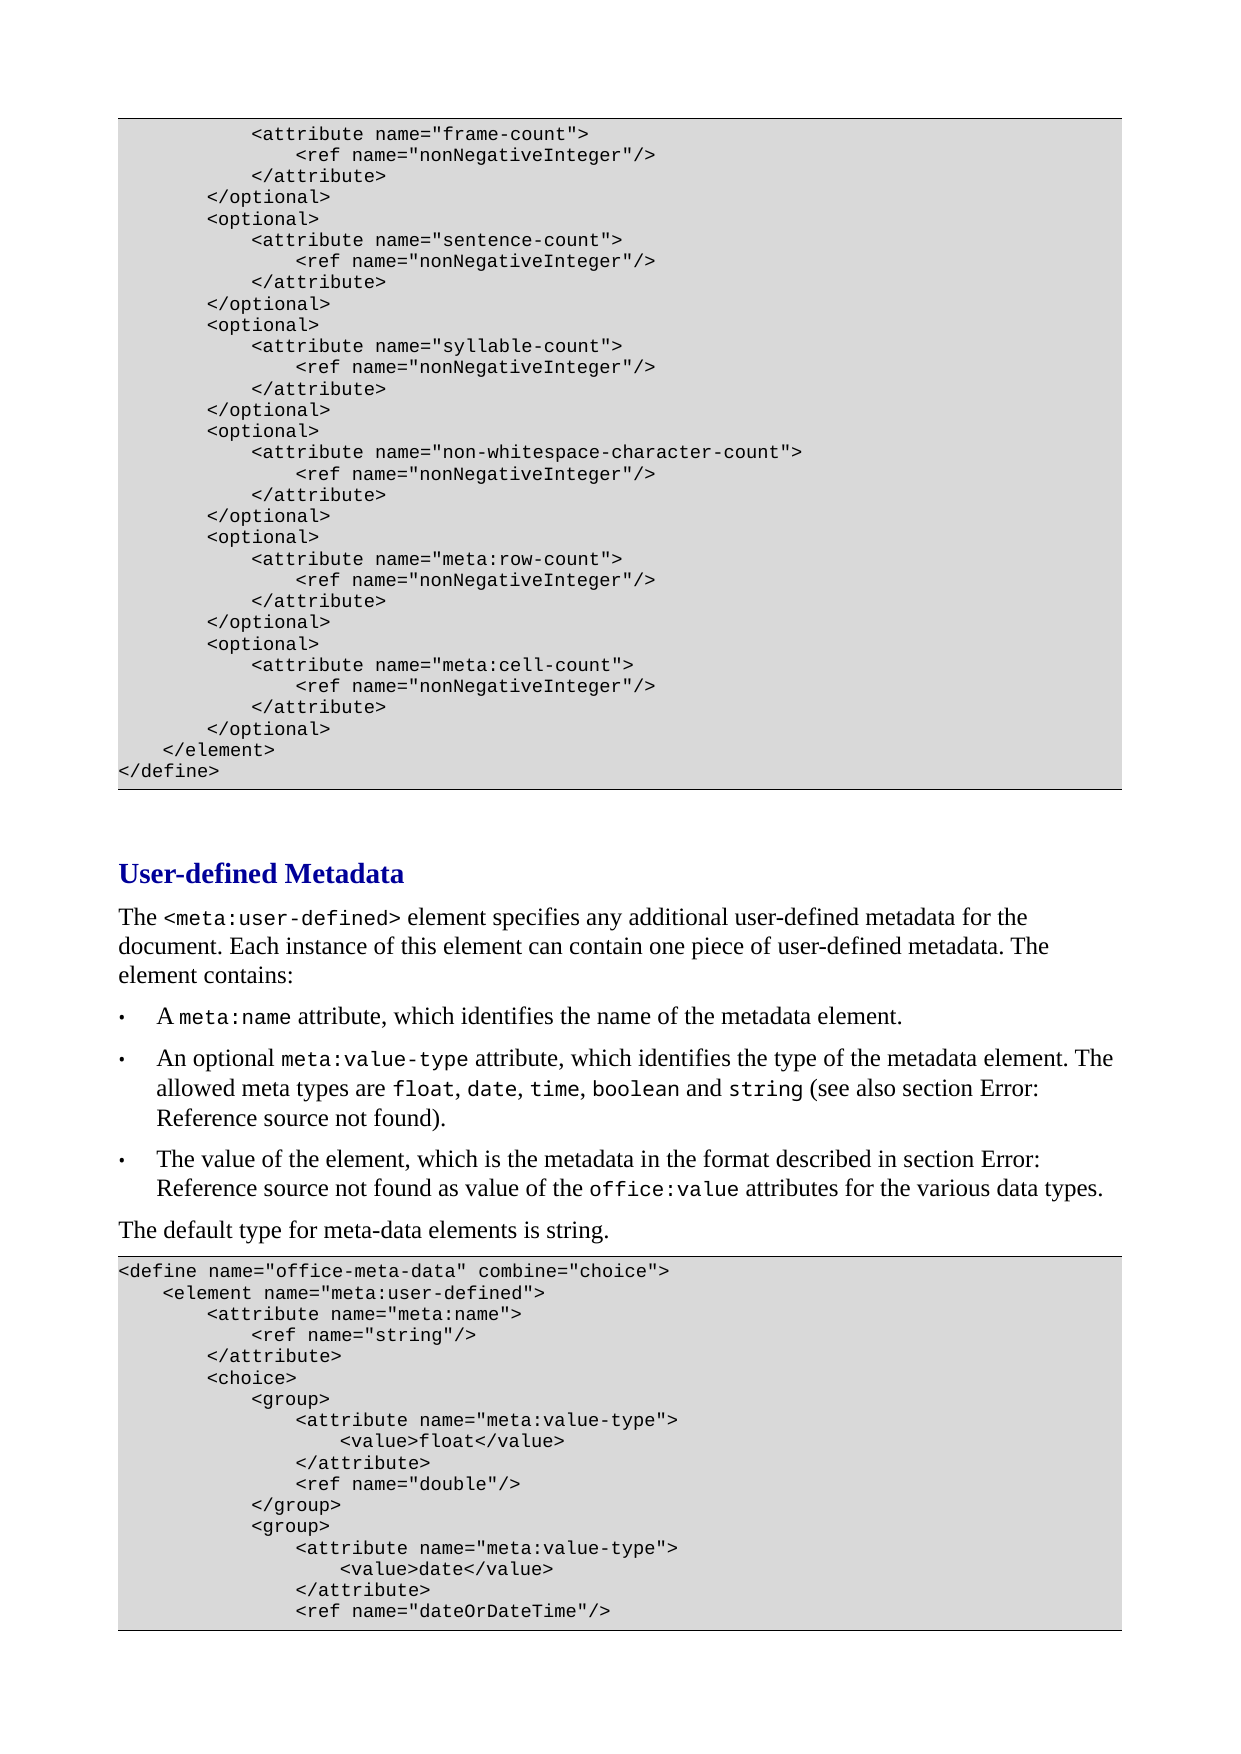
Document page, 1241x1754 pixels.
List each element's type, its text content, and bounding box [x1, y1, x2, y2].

text <attribute name="meta:row-count"> [118, 549, 1122, 571]
text <group> [118, 1390, 1122, 1411]
text <optional> [118, 634, 1122, 656]
text <ref name="nonNegativeInteger"/> [118, 146, 1122, 167]
text The <meta:user-defined> element specifies any additional user-defined metadata for the document. Each instance of this element can contain one piece of user-defined metadata. The element contains: [118, 902, 1122, 989]
text <define name="office-meta-data" combine="choice"> [118, 1257, 1122, 1283]
text <attribute name="meta:name"> [118, 1305, 1122, 1326]
text </optional> [118, 507, 1122, 528]
text </attribute> [118, 273, 1122, 294]
text </define> [118, 756, 1122, 789]
text <value>date</value> [118, 1560, 1122, 1581]
text </attribute> [118, 379, 1122, 401]
text </attribute> [118, 486, 1122, 507]
text <element name="meta:user-defined"> [118, 1283, 1122, 1305]
text <ref name="dateOrDateTime"/> [118, 1596, 1122, 1630]
text </optional> [118, 294, 1122, 316]
text </attribute> [118, 1347, 1122, 1368]
text <optional> [118, 209, 1122, 231]
text <choice> [118, 1368, 1122, 1390]
text </group> [118, 1496, 1122, 1517]
text <ref name="nonNegativeInteger"/> [118, 677, 1122, 698]
text </optional> [118, 719, 1122, 741]
text </attribute> [118, 167, 1122, 188]
text <ref name="nonNegativeInteger"/> [118, 464, 1122, 486]
text <ref name="nonNegativeInteger"/> [118, 358, 1122, 379]
text <attribute name="syllable-count"> [118, 337, 1122, 358]
text <attribute name="meta:cell-count"> [118, 656, 1122, 677]
text <attribute name="meta:value-type"> [118, 1538, 1122, 1560]
text <value>float</value> [118, 1432, 1122, 1453]
text <attribute name="meta:value-type"> [118, 1411, 1122, 1432]
text <ref name="string"/> [118, 1326, 1122, 1347]
subtitle User-defined Metadata [118, 856, 1122, 889]
text </optional> [118, 401, 1122, 422]
text The default type for meta-data elements is string. [118, 1215, 1122, 1243]
text <ref name="nonNegativeInteger"/> [118, 252, 1122, 273]
text </optional> [118, 613, 1122, 634]
text <optional> [118, 316, 1122, 337]
text </attribute> [118, 1581, 1122, 1596]
text <ref name="nonNegativeInteger"/> [118, 571, 1122, 592]
text <attribute name="sentence-count"> [118, 231, 1122, 252]
text <attribute name="non-whitespace-character-count"> [118, 443, 1122, 464]
text <attribute name="frame-count"> [118, 119, 1122, 146]
list A meta:name attribute, which identifies the name of the metadata element. [118, 1001, 1122, 1031]
text </attribute> [118, 698, 1122, 719]
text <optional> [118, 422, 1122, 443]
text <optional> [118, 528, 1122, 549]
list The value of the element, which is the metadata in the format described in section as value of the office:value attributes for the various data types. [118, 1144, 1122, 1202]
text <ref name="double"/> [118, 1475, 1122, 1496]
text <group> [118, 1517, 1122, 1538]
text </attribute> [118, 1453, 1122, 1475]
list An optional meta:value-type attribute, which identifies the type of the metadata element. The allowed meta types are float, date, time, boolean and string (see also section ). [118, 1043, 1122, 1131]
text </attribute> [118, 592, 1122, 613]
text </element> [118, 741, 1122, 756]
text </optional> [118, 188, 1122, 209]
